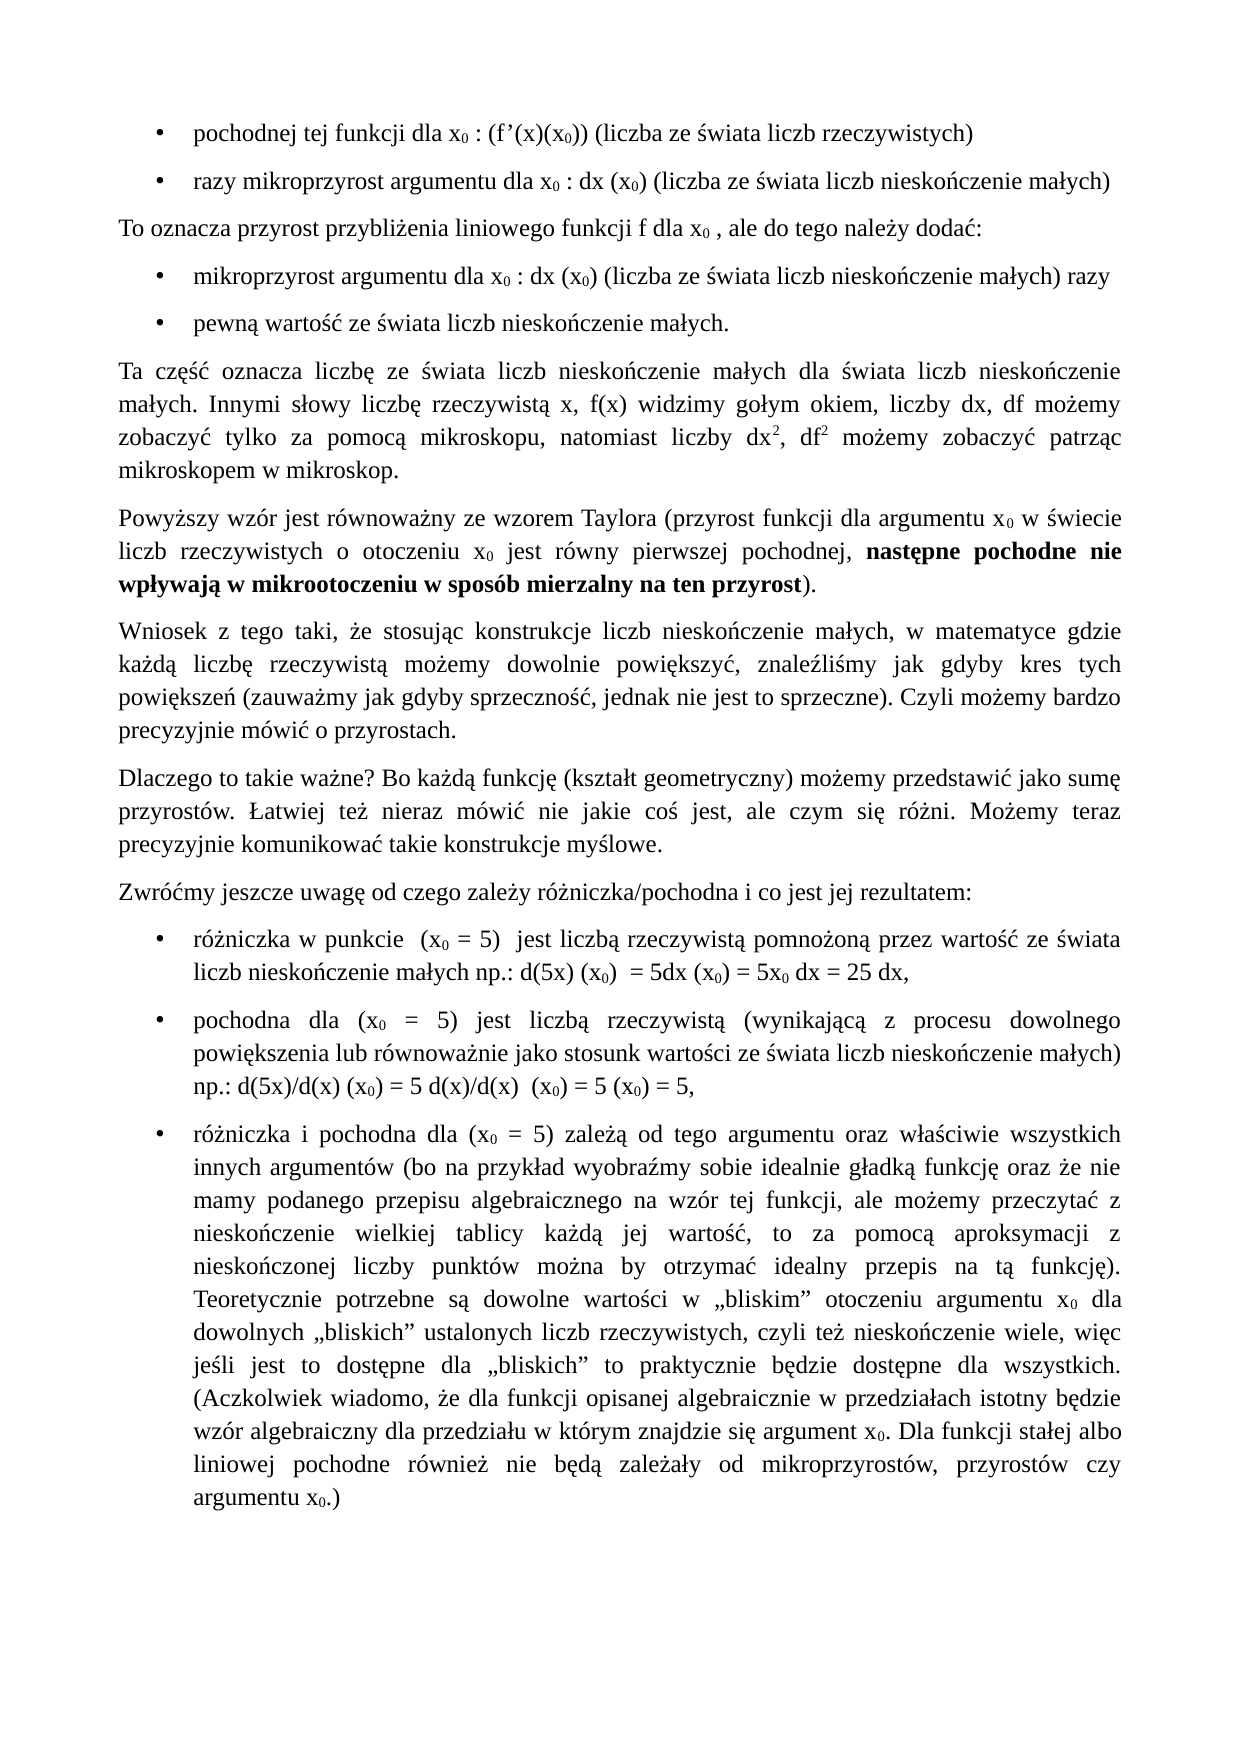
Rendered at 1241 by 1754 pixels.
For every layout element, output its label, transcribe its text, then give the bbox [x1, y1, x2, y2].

list pochodnej tej funkcji dla x0 : (f’(x)(x0)) (liczba ze świata liczb rzeczywistych) [156, 118, 1122, 147]
text Zwróćmy jeszcze uwagę od czego zależy różniczka/pochodna i co jest jej rezultatem: [118, 877, 1122, 906]
list razy mikroprzyrost argumentu dla x0 : dx (x0) (liczba ze świata liczb nieskończenie małych) [156, 166, 1122, 194]
list mikroprzyrost argumentu dla x0 : dx (x0) (liczba ze świata liczb nieskończenie małych) razy [156, 261, 1122, 290]
text Powyższy wzór jest równoważny ze wzorem Taylora (przyrost funkcji dla argumentu x0 w świecie liczb rzeczywistych o otoczeniu x0 jest równy pierwszej pochodnej, następne pochodne nie wpływają w mikrootoczeniu w sposób mierzalny na ten przyrost). [118, 503, 1122, 598]
text Dlaczego to takie ważne? Bo każdą funkcję (kształt geometryczny) możemy przedstawić jako sumę przyrostów. Łatwiej też nieraz mówić nie jakie coś jest, ale czym się różni. Możemy teraz precyzyjnie komunikować takie konstrukcje myślowe. [118, 763, 1122, 858]
text Wniosek z tego taki, że stosując konstrukcje liczb nieskończenie małych, w matematyce gdzie każdą liczbę rzeczywistą możemy dowolnie powiększyć, znaleźliśmy jak gdyby kres tych powiększeń (zauważmy jak gdyby sprzeczność, jednak nie jest to sprzeczne). Czyli możemy bardzo precyzyjnie mówić o przyrostach. [118, 616, 1122, 744]
list różniczka w punkcie (x0 = 5) jest liczbą rzeczywistą pomnożoną przez wartość ze świata liczb nieskończenie małych np.: d(5x) (x0) = 5dx (x0) = 5x0 dx = 25 dx, [156, 924, 1122, 986]
text To oznacza przyrost przybliżenia liniowego funkcji f dla x0 , ale do tego należy dodać: [118, 213, 1122, 242]
list pewną wartość ze świata liczb nieskończenie małych. [156, 308, 1122, 337]
list pochodna dla (x0 = 5) jest liczbą rzeczywistą (wynikającą z procesu dowolnego powiększenia lub równoważnie jako stosunk wartości ze świata liczb nieskończenie małych) np.: d(5x)/d(x) (x0) = 5 d(x)/d(x) (x0) = 5 (x0) = 5, [156, 1005, 1122, 1100]
text Ta część oznacza liczbę ze świata liczb nieskończenie małych dla świata liczb nieskończenie małych. Innymi słowy liczbę rzeczywistą x, f(x) widzimy gołym okiem, liczby dx, df możemy zobaczyć tylko za pomocą mikroskopu, natomiast liczby dx2, df2 możemy zobaczyć patrząc mikroskopem w mikroskop. [118, 356, 1122, 484]
list różniczka i pochodna dla (x0 = 5) zależą od tego argumentu oraz właściwie wszystkich innych argumentów (bo na przykład wyobraźmy sobie idealnie gładką funkcję oraz że nie mamy podanego przepisu algebraicznego na wzór tej funkcji, ale możemy przeczytać z nieskończenie wielkiej tablicy każdą jej wartość, to za pomocą aproksymacji z nieskończonej liczby punktów można by otrzymać idealny przepis na tą funkcję). Teoretycznie potrzebne są dowolne wartości w „bliskim” otoczeniu argumentu x0 dla dowolnych „bliskich” ustalonych liczb rzeczywistych, czyli też nieskończenie wiele, więc jeśli jest to dostępne dla „bliskich” to praktycznie będzie dostępne dla wszystkich. (Aczkolwiek wiadomo, że dla funkcji opisanej algebraicznie w przedziałach istotny będzie wzór algebraiczny dla przedziału w którym znajdzie się argument x0. Dla funkcji stałej albo liniowej pochodne również nie będą zależały od mikroprzyrostów, przyrostów czy argumentu x0.) [156, 1119, 1122, 1511]
